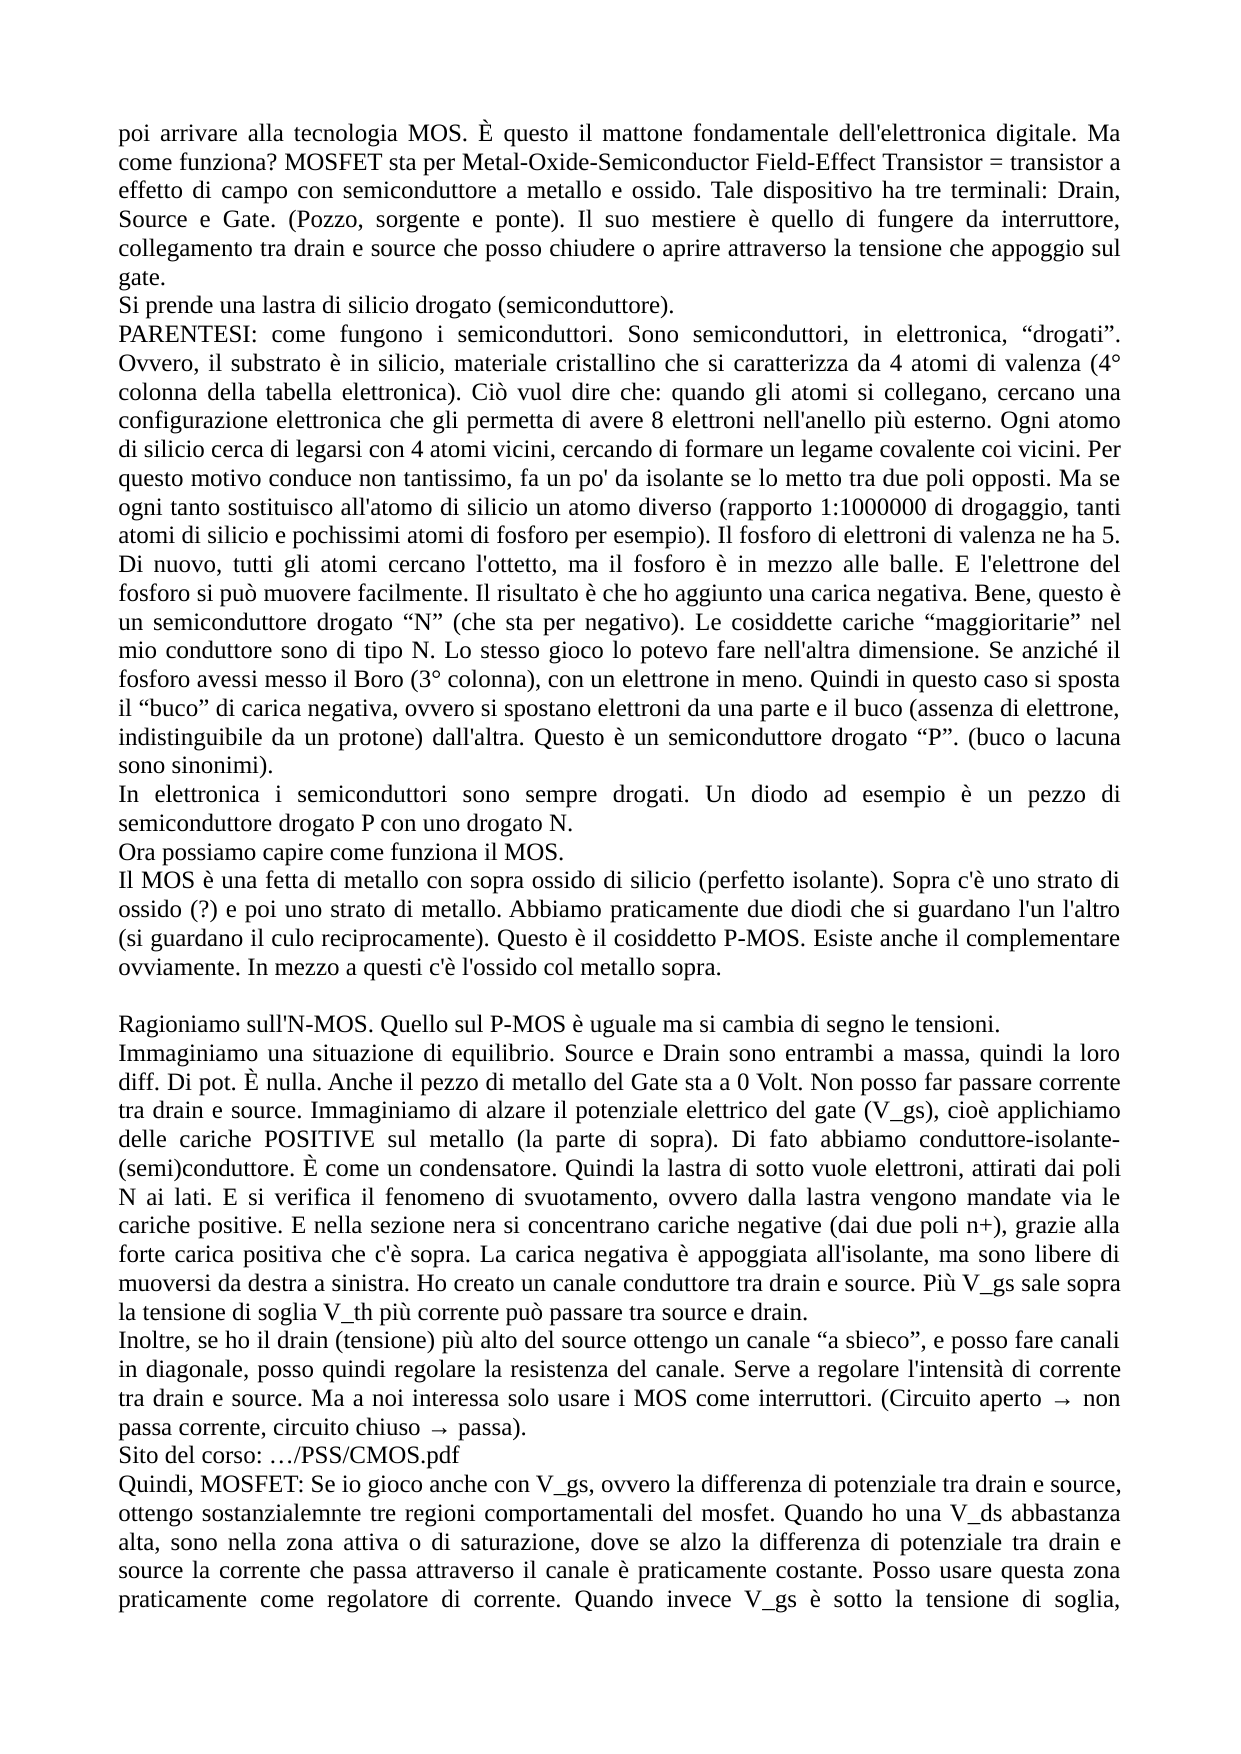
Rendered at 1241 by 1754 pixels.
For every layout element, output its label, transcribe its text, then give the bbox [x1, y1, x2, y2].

text PARENTESI: come fungono i semiconduttori. Sono semiconduttori, in elettronica, “drogati”. Ovvero, il substrato è in silicio, materiale cristallino che si caratterizza da 4 atomi di valenza (4° colonna della tabella elettronica). Ciò vuol dire che: quando gli atomi si collegano, cercano una configurazione elettronica che gli permetta di avere 8 elettroni nell'anello più esterno. Ogni atomo di silicio cerca di legarsi con 4 atomi vicini, cercando di formare un legame covalente coi vicini. Per questo motivo conduce non tantissimo, fa un po' da isolante se lo metto tra due poli opposti. Ma se ogni tanto sostituisco all'atomo di silicio un atomo diverso (rapporto 1:1000000 di drogaggio, tanti atomi di silicio e pochissimi atomi di fosforo per esempio). Il fosforo di elettroni di valenza ne ha 5. Di nuovo, tutti gli atomi cercano l'ottetto, ma il fosforo è in mezzo alle balle. E l'elettrone del fosforo si può muovere facilmente. Il risultato è che ho aggiunto una carica negativa. Bene, questo è un semiconduttore drogato “N” (che sta per negativo). Le cosiddette cariche “maggioritarie” nel mio conduttore sono di tipo N. Lo stesso gioco lo potevo fare nell'altra dimensione. Se anziché il fosforo avessi messo il Boro (3° colonna), con un elettrone in meno. Quindi in questo caso si sposta il “buco” di carica negativa, ovvero si spostano elettroni da una parte e il buco (assenza di elettrone, indistinguibile da un protone) dall'altra. Questo è un semiconduttore drogato “P”. (buco o lacuna sono sinonimi). [118, 319, 1122, 779]
text In elettronica i semiconduttori sono sempre drogati. Un diodo ad esempio è un pezzo di semiconduttore drogato P con uno drogato N. [118, 779, 1122, 837]
text Quindi, MOSFET: Se io gioco anche con V_gs, ovvero la differenza di potenziale tra drain e source, ottengo sostanzialemnte tre regioni comportamentali del mosfet. Quando ho una V_ds abbastanza alta, sono nella zona attiva o di saturazione, dove se alzo la differenza di potenziale tra drain e source la corrente che passa attraverso il canale è praticamente costante. Posso usare questa zona praticamente come regolatore di corrente. Quando invece V_gs è sotto la tensione di soglia, [118, 1469, 1122, 1613]
text Sito del corso: …/PSS/CMOS.pdf [118, 1441, 1122, 1469]
text Inoltre, se ho il drain (tensione) più alto del source ottengo un canale “a sbieco”, e posso fare canali in diagonale, posso quindi regolare la resistenza del canale. Serve a regolare l'intensità di corrente tra drain e source. Ma a noi interessa solo usare i MOS come interruttori. (Circuito aperto → non passa corrente, circuito chiuso → passa). [118, 1326, 1122, 1441]
text Ora possiamo capire come funziona il MOS. [118, 837, 1122, 866]
text Il MOS è una fetta di metallo con sopra ossido di silicio (perfetto isolante). Sopra c'è uno strato di ossido (?) e poi uno strato di metallo. Abbiamo praticamente due diodi che si guardano l'un l'altro (si guardano il culo reciprocamente). Questo è il cosiddetto P-MOS. Esiste anche il complementare ovviamente. In mezzo a questi c'è l'ossido col metallo sopra. [118, 866, 1122, 981]
text poi arrivare alla tecnologia MOS. È questo il mattone fondamentale dell'elettronica digitale. Ma come funziona? MOSFET sta per Metal-Oxide-Semiconductor Field-Effect Transistor = transistor a effetto di campo con semiconduttore a metallo e ossido. Tale dispositivo ha tre terminali: Drain, Source e Gate. (Pozzo, sorgente e ponte). Il suo mestiere è quello di fungere da interruttore, collegamento tra drain e source che posso chiudere o aprire attraverso la tensione che appoggio sul gate. [118, 118, 1122, 291]
text Ragioniamo sull'N-MOS. Quello sul P-MOS è uguale ma si cambia di segno le tensioni. [118, 1009, 1122, 1038]
text Si prende una lastra di silicio drogato (semiconduttore). [118, 291, 1122, 319]
text Immaginiamo una situazione di equilibrio. Source e Drain sono entrambi a massa, quindi la loro diff. Di pot. È nulla. Anche il pezzo di metallo del Gate sta a 0 Volt. Non posso far passare corrente tra drain e source. Immaginiamo di alzare il potenziale elettrico del gate (V_gs), cioè applichiamo delle cariche POSITIVE sul metallo (la parte di sopra). Di fato abbiamo conduttore-isolante-(semi)conduttore. È come un condensatore. Quindi la lastra di sotto vuole elettroni, attirati dai poli N ai lati. E si verifica il fenomeno di svuotamento, ovvero dalla lastra vengono mandate via le cariche positive. E nella sezione nera si concentrano cariche negative (dai due poli n+), grazie alla forte carica positiva che c'è sopra. La carica negativa è appoggiata all'isolante, ma sono libere di muoversi da destra a sinistra. Ho creato un canale conduttore tra drain e source. Più V_gs sale sopra la tensione di soglia V_th più corrente può passare tra source e drain. [118, 1038, 1122, 1326]
